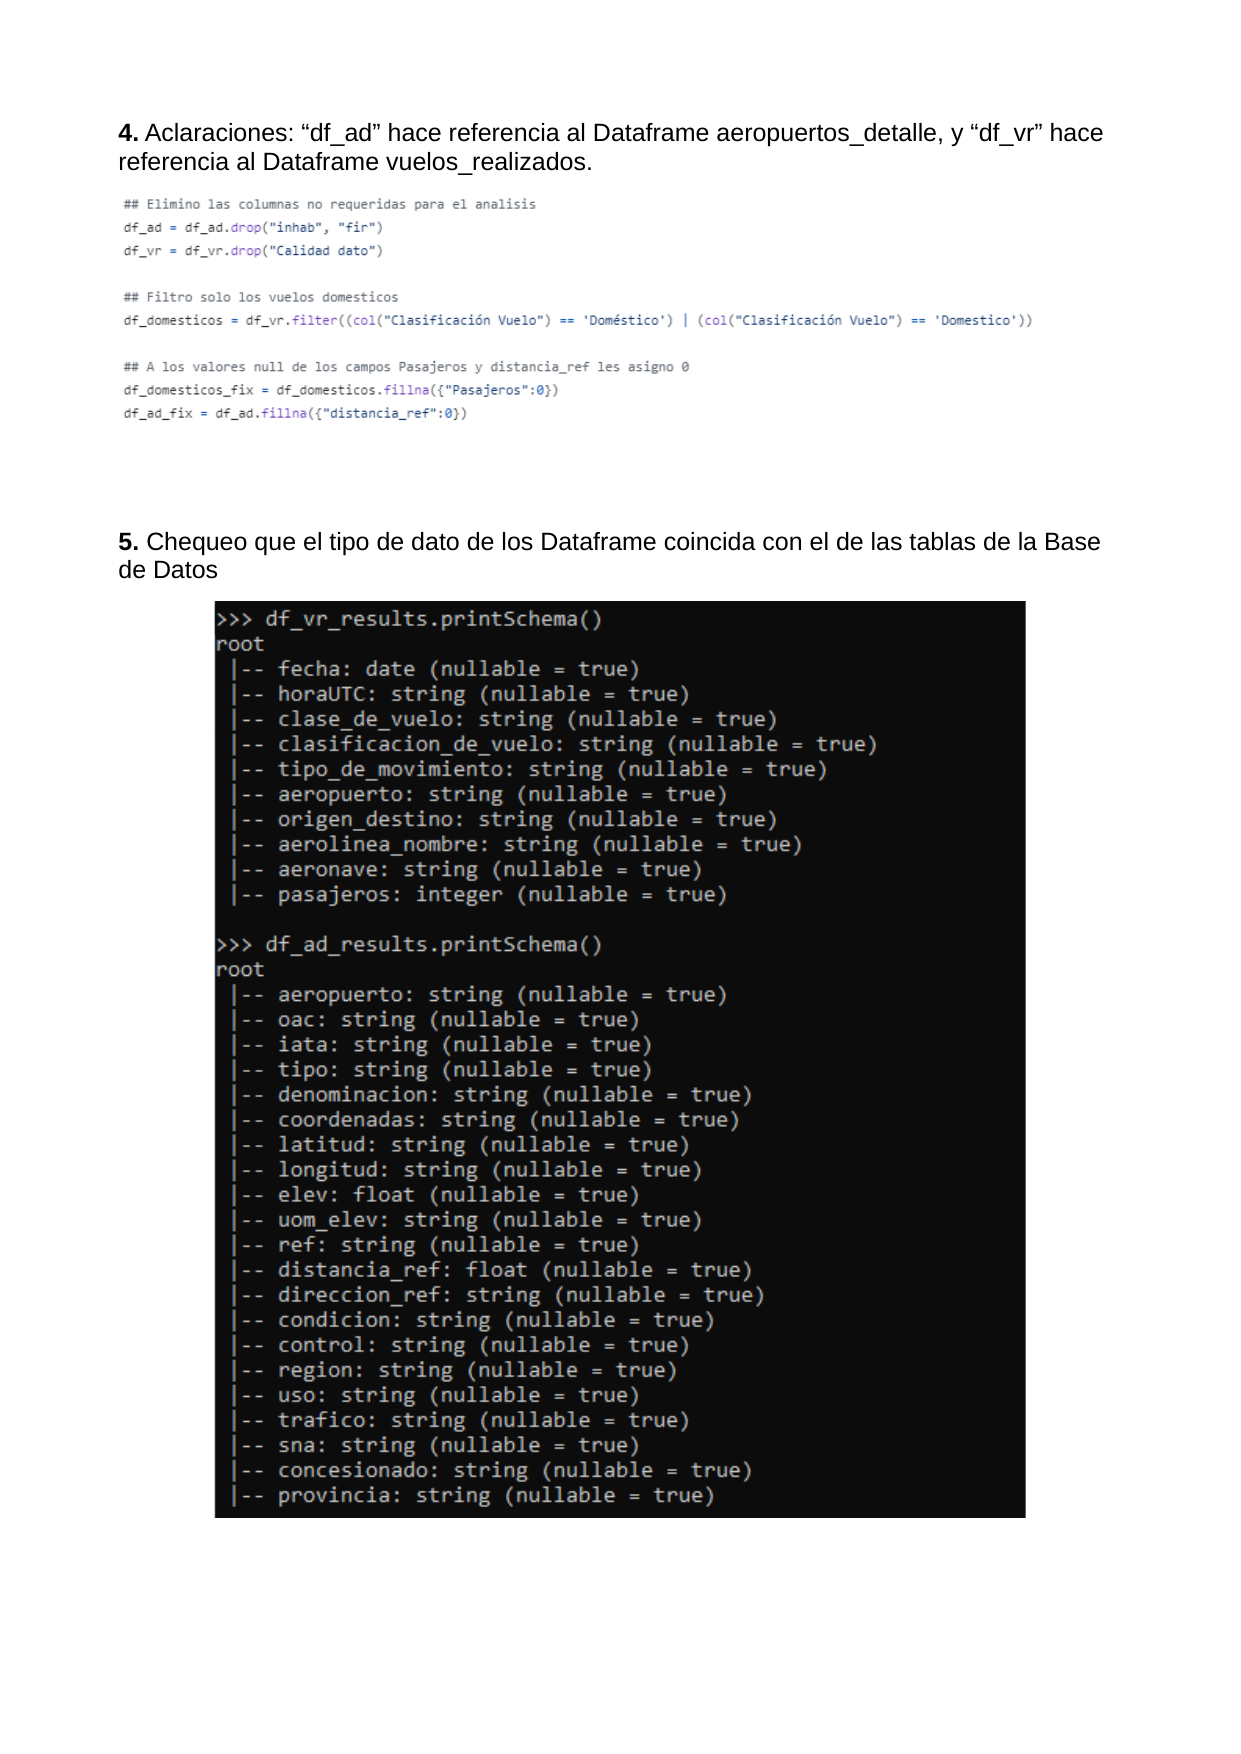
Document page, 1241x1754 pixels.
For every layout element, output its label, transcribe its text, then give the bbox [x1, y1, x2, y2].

picture [214, 601, 1026, 1518]
picture [118, 196, 1123, 441]
text 5. Chequeo que el tipo de dato de los Dataframe coincida con el de las tablas de la Base de Datos [118, 526, 1122, 584]
text 4. Aclaraciones: “df_ad” hace referencia al Dataframe aeropuertos_detalle, y “df_vr” hace referencia al Dataframe vuelos_realizados. [118, 118, 1122, 176]
